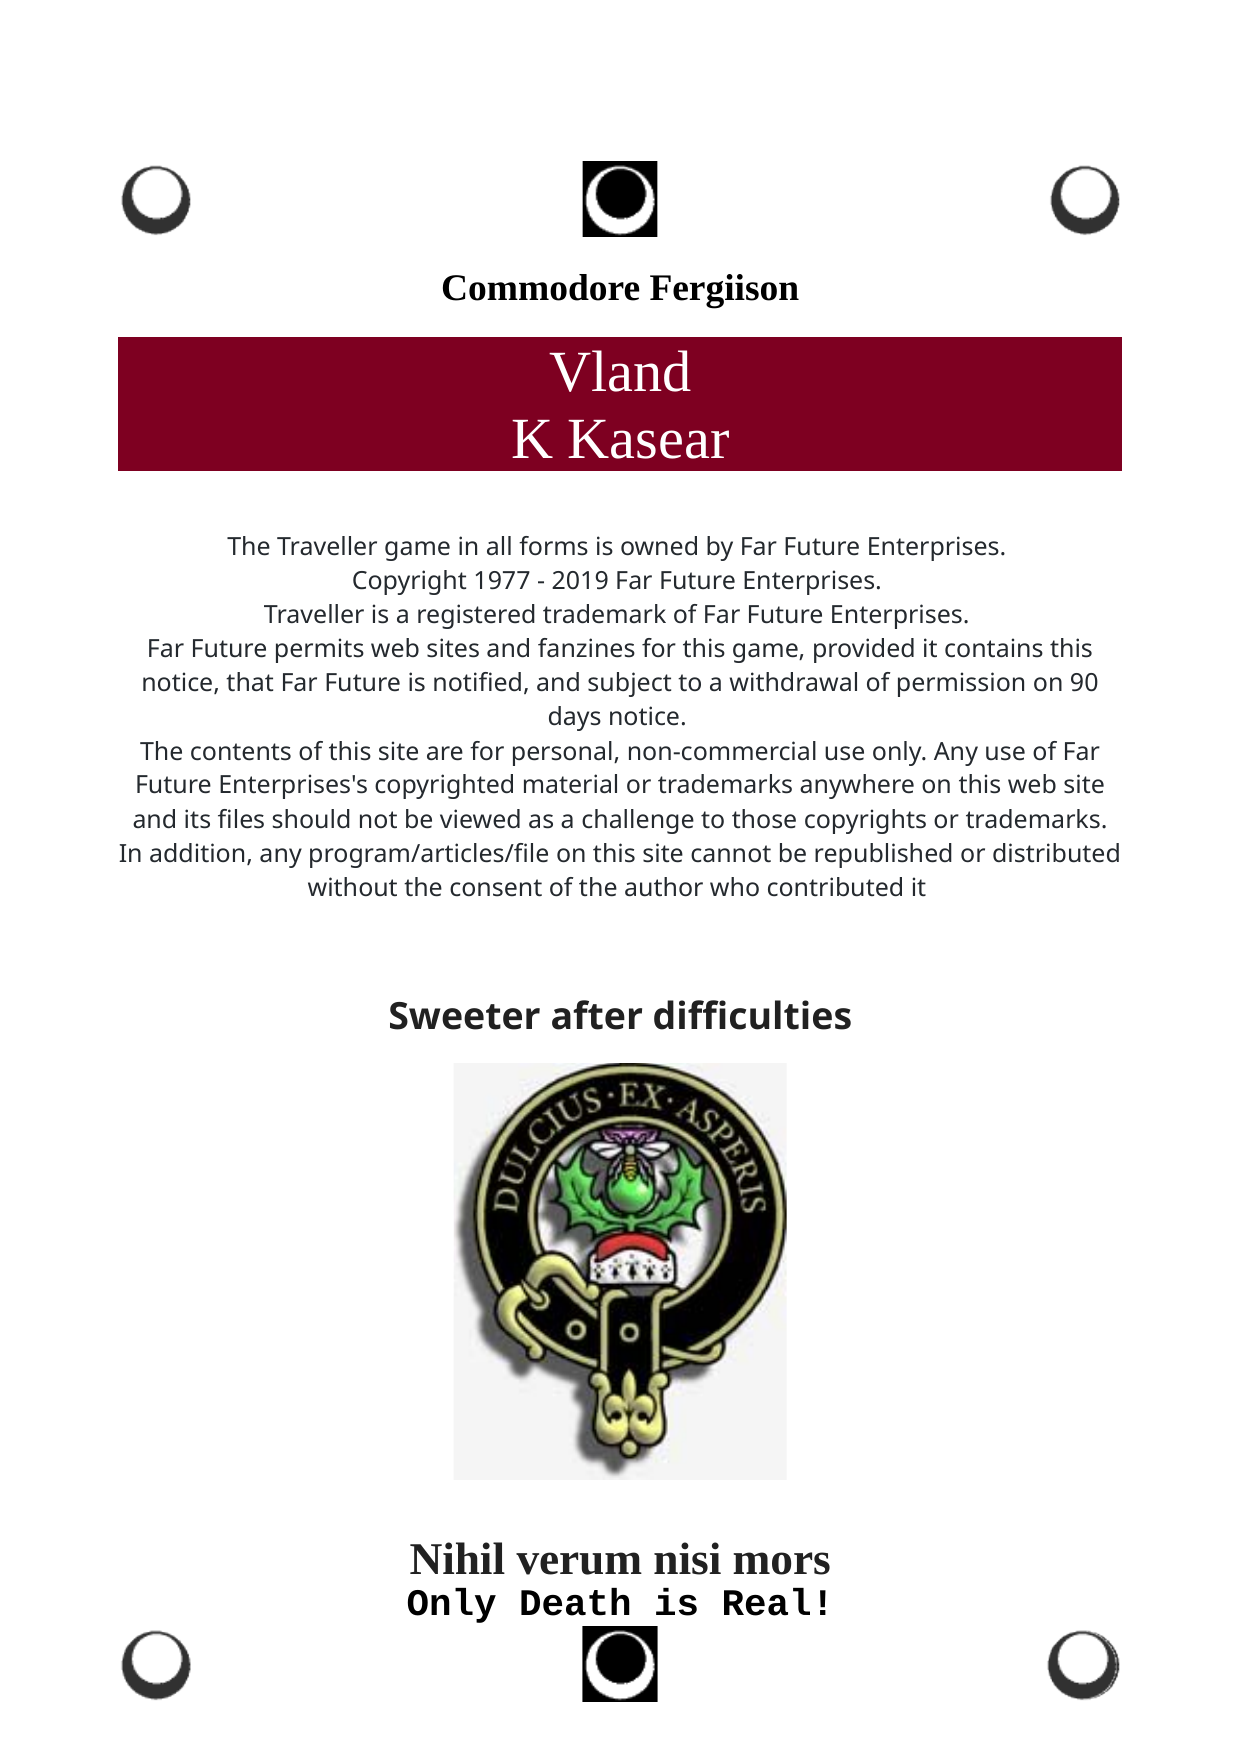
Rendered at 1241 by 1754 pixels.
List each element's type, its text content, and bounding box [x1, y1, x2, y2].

text The Traveller game in all forms is owned by Far Future Enterprises. [118, 529, 1122, 563]
picture [118, 161, 194, 237]
text Traveller is a registered trademark of Far Future Enterprises. [118, 597, 1122, 631]
text Only Death is Real! [118, 1584, 1122, 1627]
text Commodore Fergiison [118, 265, 1122, 308]
text Sweeter after difficulties [118, 990, 1122, 1041]
picture [1047, 161, 1123, 237]
text Copyright 1977 - 2019 Far Future Enterprises. [118, 563, 1122, 597]
picture [118, 1626, 194, 1702]
picture [1044, 1626, 1123, 1702]
text Nihil verum nisi mors [118, 1532, 1122, 1584]
text Vland [118, 337, 1122, 404]
picture [582, 161, 658, 237]
picture [453, 1063, 787, 1480]
text The contents of this site are for personal, non-commercial use only. Any use of Far Future Enterprises's copyrighted material or trademarks anywhere on this web site and its files should not be viewed as a challenge to those copyrights or trademarks. In addition, any program/articles/file on this site cannot be republished or distributed without the consent of the author who contributed it [118, 733, 1122, 903]
picture [582, 1626, 658, 1702]
text Far Future permits web sites and fanzines for this game, provided it contains this notice, that Far Future is notified, and subject to a withdrawal of permission on 90 days notice. [118, 631, 1122, 733]
text K Kasear [118, 404, 1122, 471]
